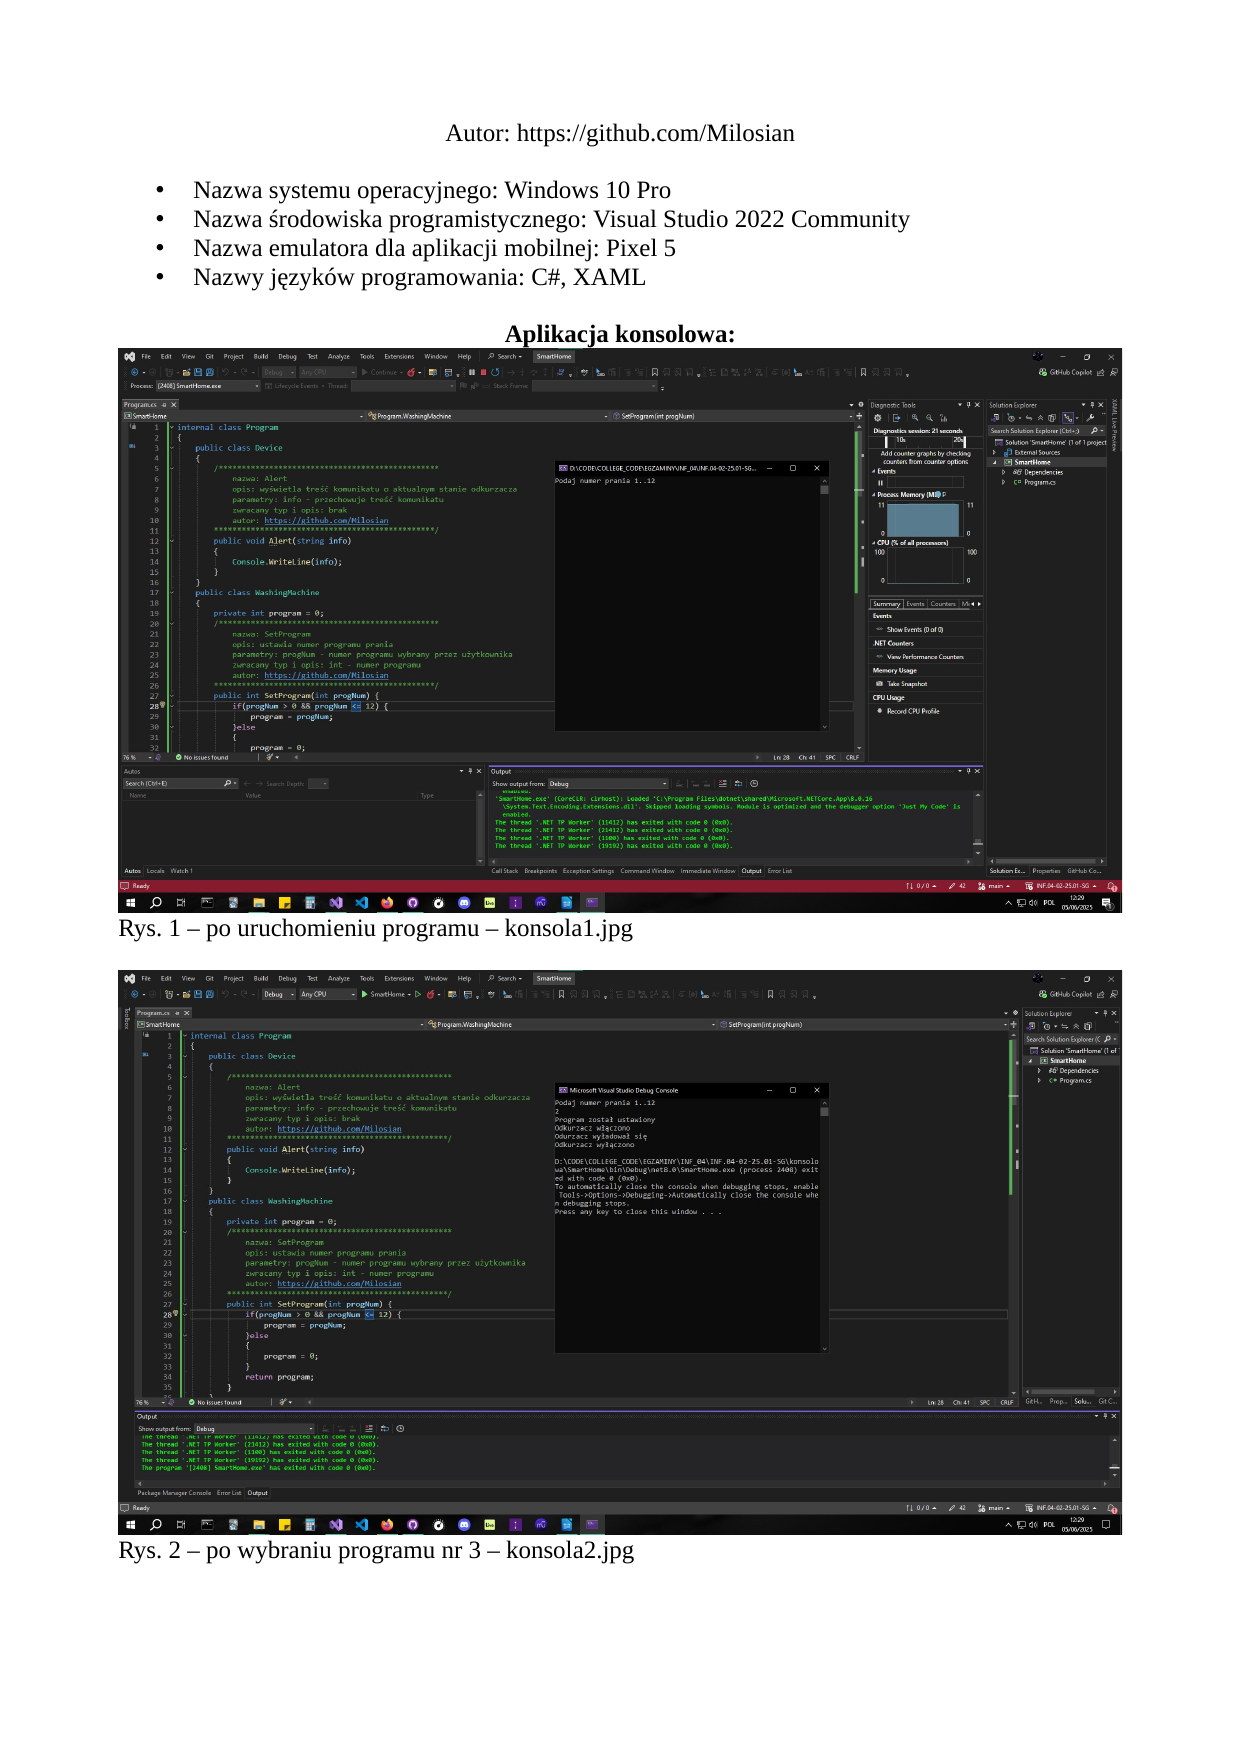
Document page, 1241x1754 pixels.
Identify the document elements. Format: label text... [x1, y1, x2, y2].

list Nazwy języków programowania: C#, XAML [156, 262, 1122, 291]
text Aplikacja konsolowa: [118, 319, 1122, 348]
text Rys. 1 – po uruchomieniu programu – konsola1.jpg [118, 913, 1122, 942]
text Autor: https://github.com/Milosian [118, 118, 1122, 147]
picture [118, 970, 1123, 1535]
picture [118, 348, 1123, 913]
list Nazwa środowiska programistycznego: Visual Studio 2022 Community [156, 204, 1122, 233]
list Nazwa systemu operacyjnego: Windows 10 Pro [156, 176, 1122, 204]
list Nazwa emulatora dla aplikacji mobilnej: Pixel 5 [156, 233, 1122, 262]
text Rys. 2 – po wybraniu programu nr 3 – konsola2.jpg [118, 1535, 1122, 1564]
